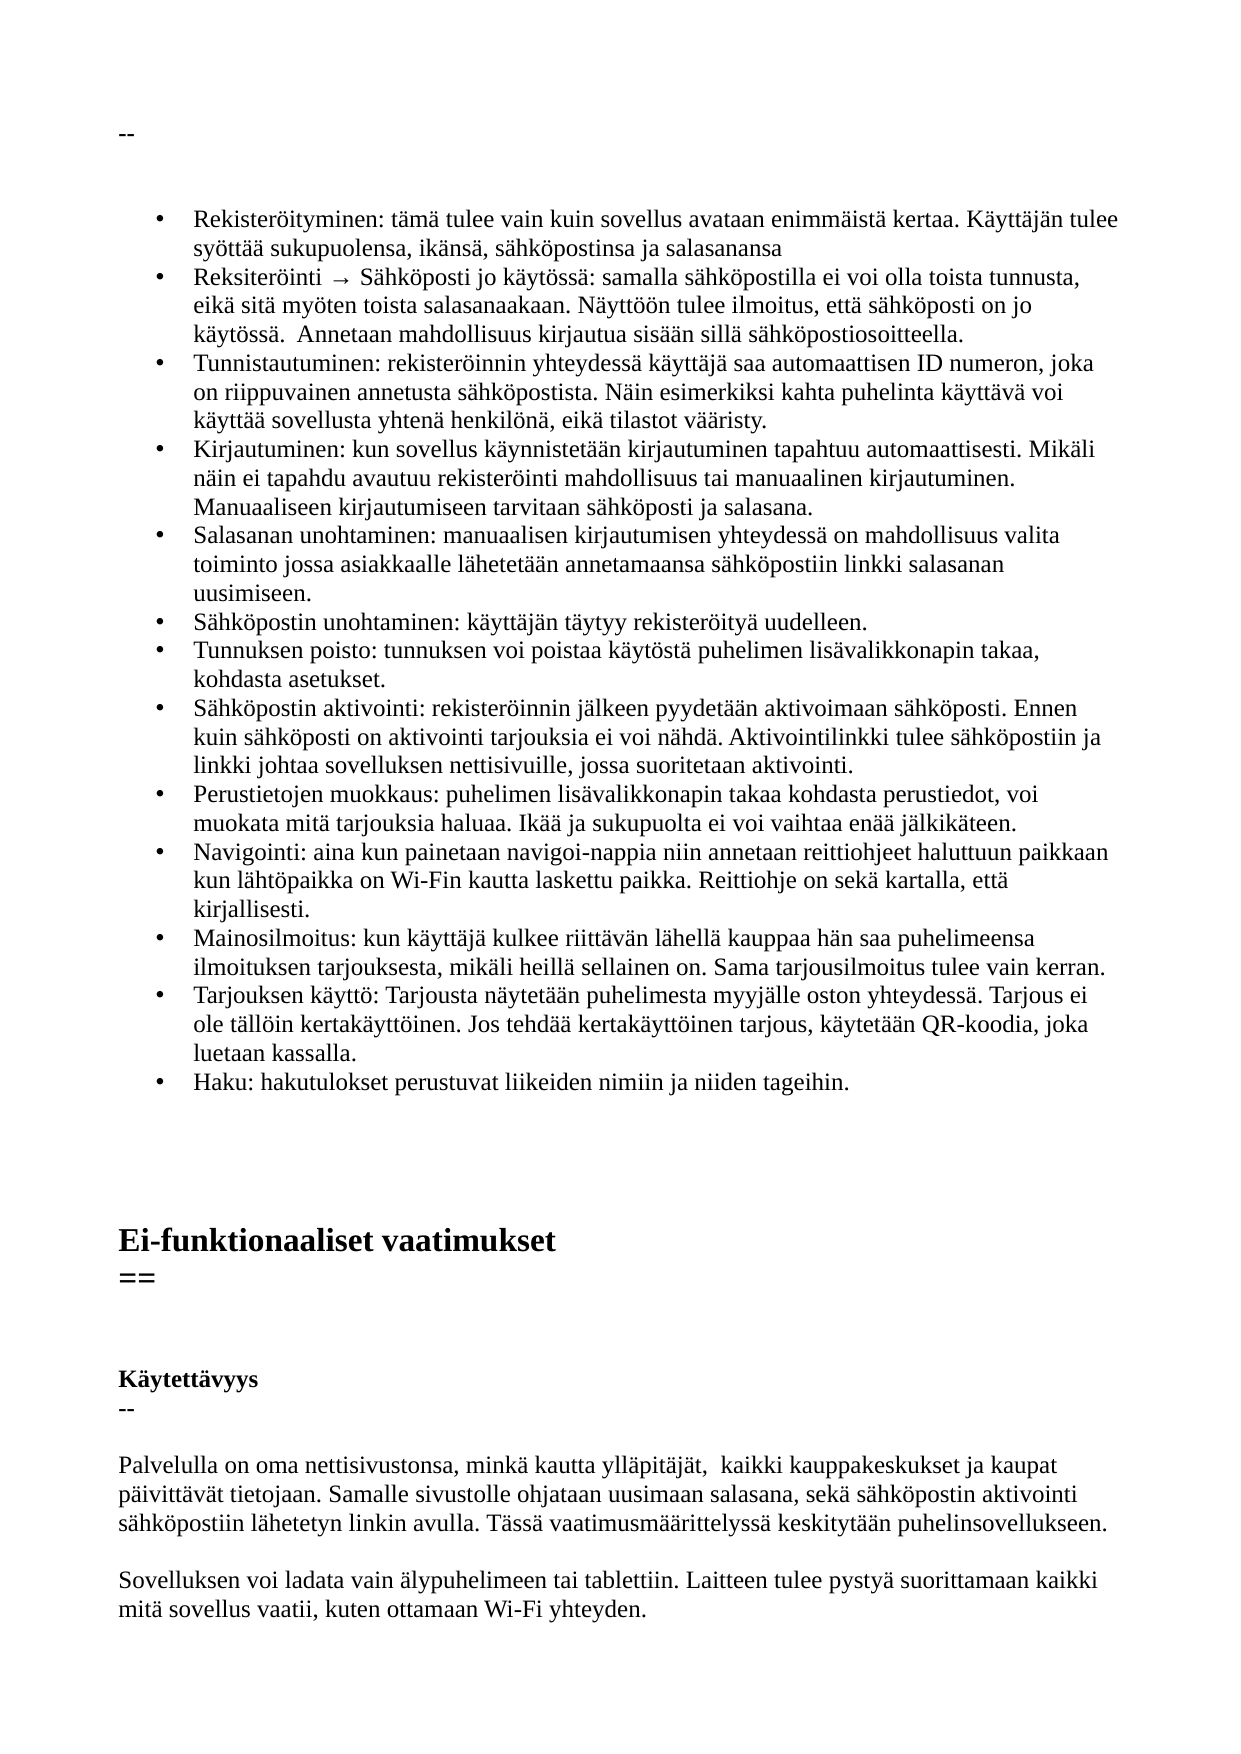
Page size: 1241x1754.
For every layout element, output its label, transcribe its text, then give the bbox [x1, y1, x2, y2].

list Tunnuksen poisto: tunnuksen voi poistaa käytöstä puhelimen lisävalikkonapin takaa, kohdasta asetukset. [156, 636, 1122, 693]
text Sovelluksen voi ladata vain älypuhelimeen tai tablettiin. Laitteen tulee pystyä suorittamaan kaikki mitä sovellus vaatii, kuten ottamaan Wi-Fi yhteyden. [118, 1565, 1122, 1623]
list Perustietojen muokkaus: puhelimen lisävalikkonapin takaa kohdasta perustiedot, voi muokata mitä tarjouksia haluaa. Ikää ja sukupuolta ei voi vaihtaa enää jälkikäteen. [156, 779, 1122, 837]
list Sähköpostin unohtaminen: käyttäjän täytyy rekisteröityä uudelleen. [156, 607, 1122, 636]
list Salasanan unohtaminen: manuaalisen kirjautumisen yhteydessä on mahdollisuus valita toiminto jossa asiakkaalle lähetetään annetamaansa sähköpostiin linkki salasanan uusimiseen. [156, 521, 1122, 607]
list Navigointi: aina kun painetaan navigoi-nappia niin annetaan reittiohjeet haluttuun paikkaan kun lähtöpaikka on Wi-Fin kautta laskettu paikka. Reittiohje on sekä kartalla, että kirjallisesti. [156, 837, 1122, 923]
list Kirjautuminen: kun sovellus käynnistetään kirjautuminen tapahtuu automaattisesti. Mikäli näin ei tapahdu avautuu rekisteröinti mahdollisuus tai manuaalinen kirjautuminen. Manuaaliseen kirjautumiseen tarvitaan sähköposti ja salasana. [156, 434, 1122, 521]
list Sähköpostin aktivointi: rekisteröinnin jälkeen pyydetään aktivoimaan sähköposti. Ennen kuin sähköposti on aktivointi tarjouksia ei voi nähdä. Aktivointilinkki tulee sähköpostiin ja linkki johtaa sovelluksen nettisivuille, jossa suoritetaan aktivointi. [156, 693, 1122, 779]
list Haku: hakutulokset perustuvat liikeiden nimiin ja niiden tageihin. [156, 1067, 1122, 1096]
list Mainosilmoitus: kun käyttäjä kulkee riittävän lähellä kauppaa hän saa puhelimeensa ilmoituksen tarjouksesta, mikäli heillä sellainen on. Sama tarjousilmoitus tulee vain kerran. [156, 923, 1122, 981]
text -- [118, 1393, 1122, 1421]
text Palvelulla on oma nettisivustonsa, minkä kautta ylläpitäjät, kaikki kauppakeskukset ja kaupat päivittävät tietojaan. Samalle sivustolle ohjataan uusimaan salasana, sekä sähköpostin aktivointi sähköpostiin lähetetyn linkin avulla. Tässä vaatimusmäärittelyssä keskitytään puhelinsovellukseen. [118, 1450, 1122, 1536]
text Käytettävyys [118, 1364, 1122, 1393]
list Tarjouksen käyttö: Tarjousta näytetään puhelimesta myyjälle oston yhteydessä. Tarjous ei ole tällöin kertakäyttöinen. Jos tehdää kertakäyttöinen tarjous, käytetään QR-koodia, joka luetaan kassalla. [156, 981, 1122, 1067]
list Reksiteröinti → Sähköposti jo käytössä: samalla sähköpostilla ei voi olla toista tunnusta, eikä sitä myöten toista salasanaakaan. Näyttöön tulee ilmoitus, että sähköposti on jo käytössä. Annetaan mahdollisuus kirjautua sisään sillä sähköpostiosoitteella. [156, 262, 1122, 348]
text -- [118, 118, 1122, 147]
list Tunnistautuminen: rekisteröinnin yhteydessä käyttäjä saa automaattisen ID numeron, joka on riippuvainen annetusta sähköpostista. Näin esimerkiksi kahta puhelinta käyttävä voi käyttää sovellusta yhtenä henkilönä, eikä tilastot vääristy. [156, 348, 1122, 434]
text Ei-funktionaaliset vaatimukset [118, 1220, 1122, 1258]
text == [118, 1258, 1122, 1297]
list Rekisteröityminen: tämä tulee vain kuin sovellus avataan enimmäistä kertaa. Käyttäjän tulee syöttää sukupuolensa, ikänsä, sähköpostinsa ja salasanansa [156, 204, 1122, 262]
